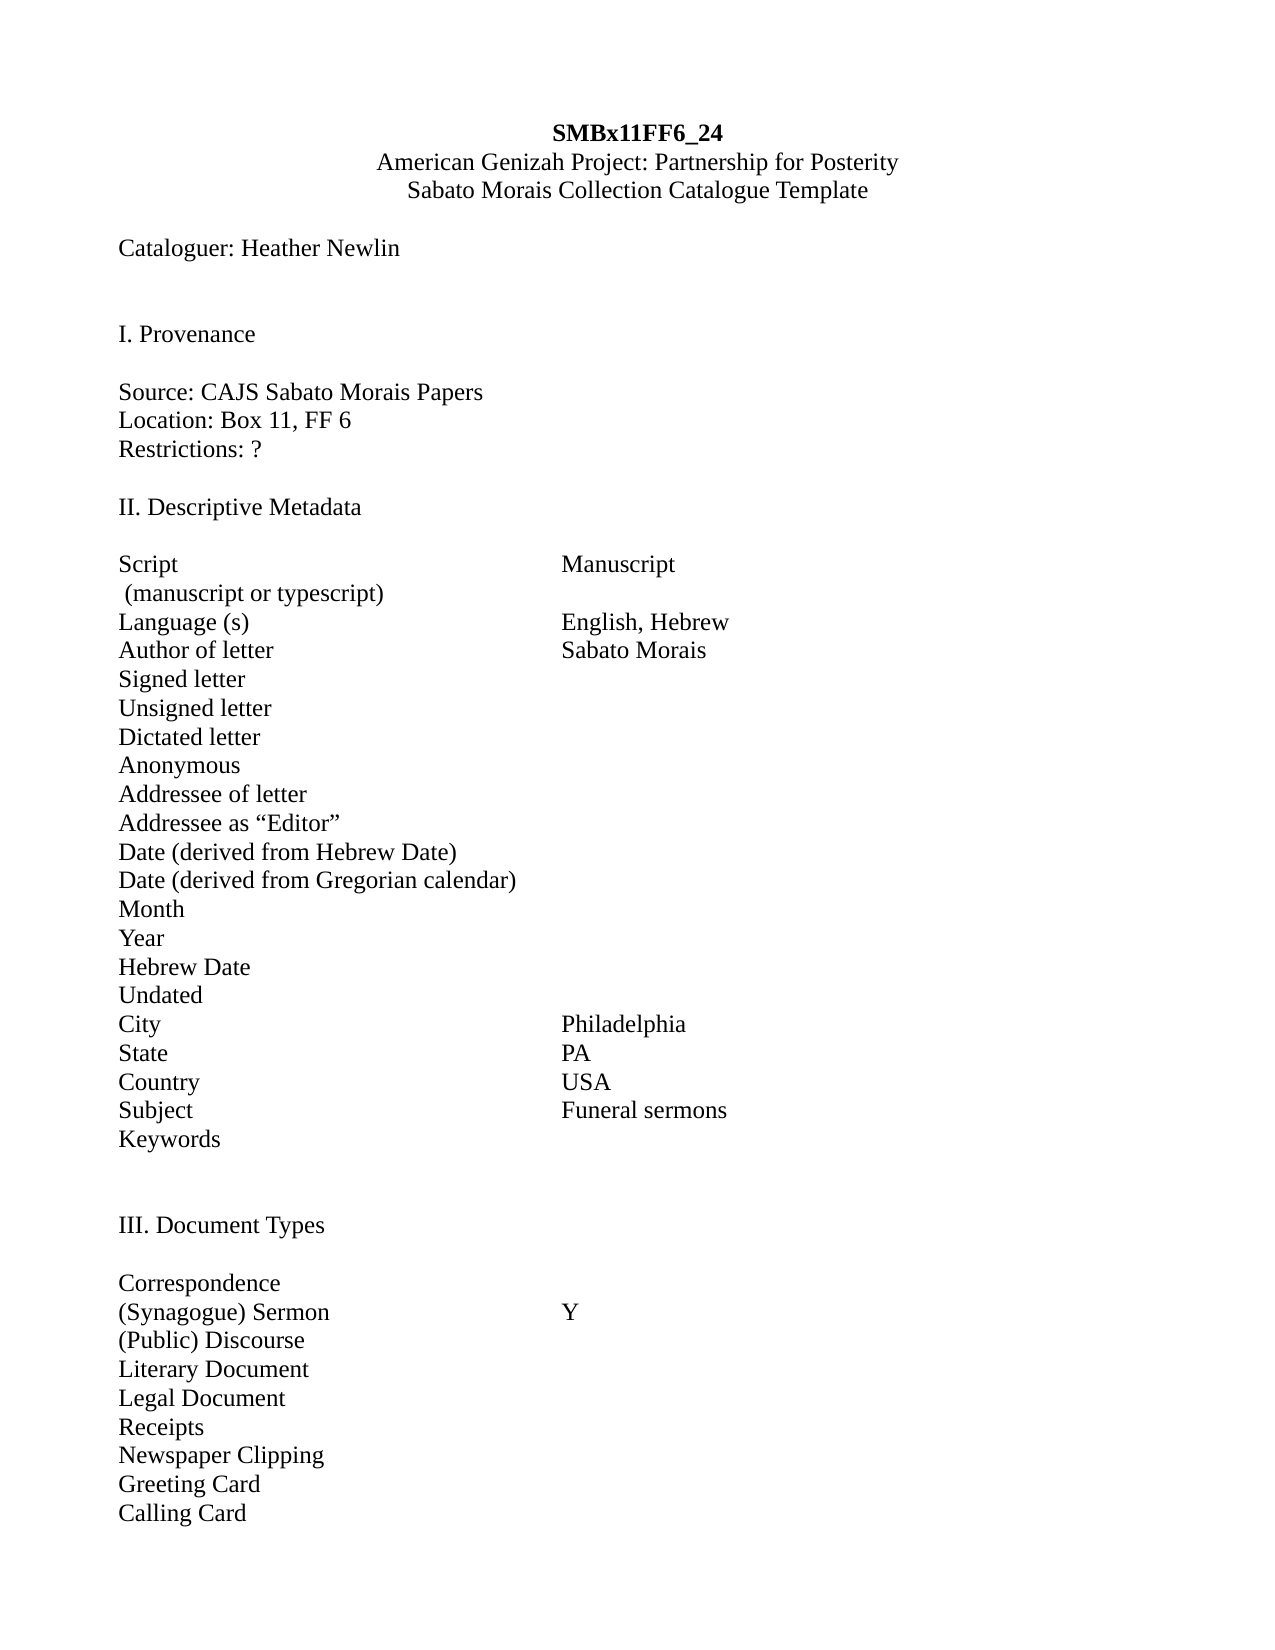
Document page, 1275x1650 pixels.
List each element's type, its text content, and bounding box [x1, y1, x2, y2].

text State PA [118, 1038, 1157, 1067]
text Cataloguer: Heather Newlin [118, 233, 1157, 262]
text Year [118, 923, 1157, 952]
text (Synagogue) Sermon Y [118, 1297, 1157, 1326]
text Dictated letter [118, 722, 1157, 751]
text City Philadelphia [118, 1009, 1157, 1038]
text Hebrew Date [118, 952, 1157, 981]
text Subject Funeral sermons [118, 1096, 1157, 1124]
text Legal Document [118, 1383, 1157, 1412]
text Addressee as “Editor” [118, 808, 1157, 837]
text Sabato Morais Collection Catalogue Template [118, 176, 1157, 204]
text Country USA [118, 1067, 1157, 1096]
text Literary Document [118, 1354, 1157, 1383]
text II. Descriptive Metadata [118, 492, 1157, 521]
text Newspaper Clipping [118, 1441, 1157, 1469]
text Date (derived from Hebrew Date) [118, 837, 1157, 866]
text Greeting Card [118, 1469, 1157, 1498]
text Anonymous [118, 751, 1157, 779]
text Location: Box 11, FF 6 [118, 406, 1157, 434]
text Receipts [118, 1412, 1157, 1441]
text Addressee of letter [118, 779, 1157, 808]
text Signed letter [118, 664, 1157, 693]
text Month [118, 894, 1157, 923]
text Date (derived from Gregorian calendar) [118, 866, 1157, 894]
text Keywords [118, 1124, 1157, 1153]
text (manuscript or typescript) [118, 578, 1157, 607]
text Language (s) English, Hebrew [118, 607, 1157, 636]
text Author of letter Sabato Morais [118, 636, 1157, 664]
text SMBx11FF6_24 [118, 118, 1157, 147]
text Script Manuscript [118, 549, 1157, 578]
text I. Provenance [118, 319, 1157, 348]
text Correspondence [118, 1268, 1157, 1297]
text American Genizah Project: Partnership for Posterity [118, 147, 1157, 176]
text Source: CAJS Sabato Morais Papers [118, 377, 1157, 406]
text Unsigned letter [118, 693, 1157, 722]
text Restrictions: ? [118, 434, 1157, 463]
text Calling Card [118, 1498, 1157, 1527]
text Undated [118, 981, 1157, 1009]
text III. Document Types [118, 1211, 1157, 1239]
text (Public) Discourse [118, 1326, 1157, 1354]
